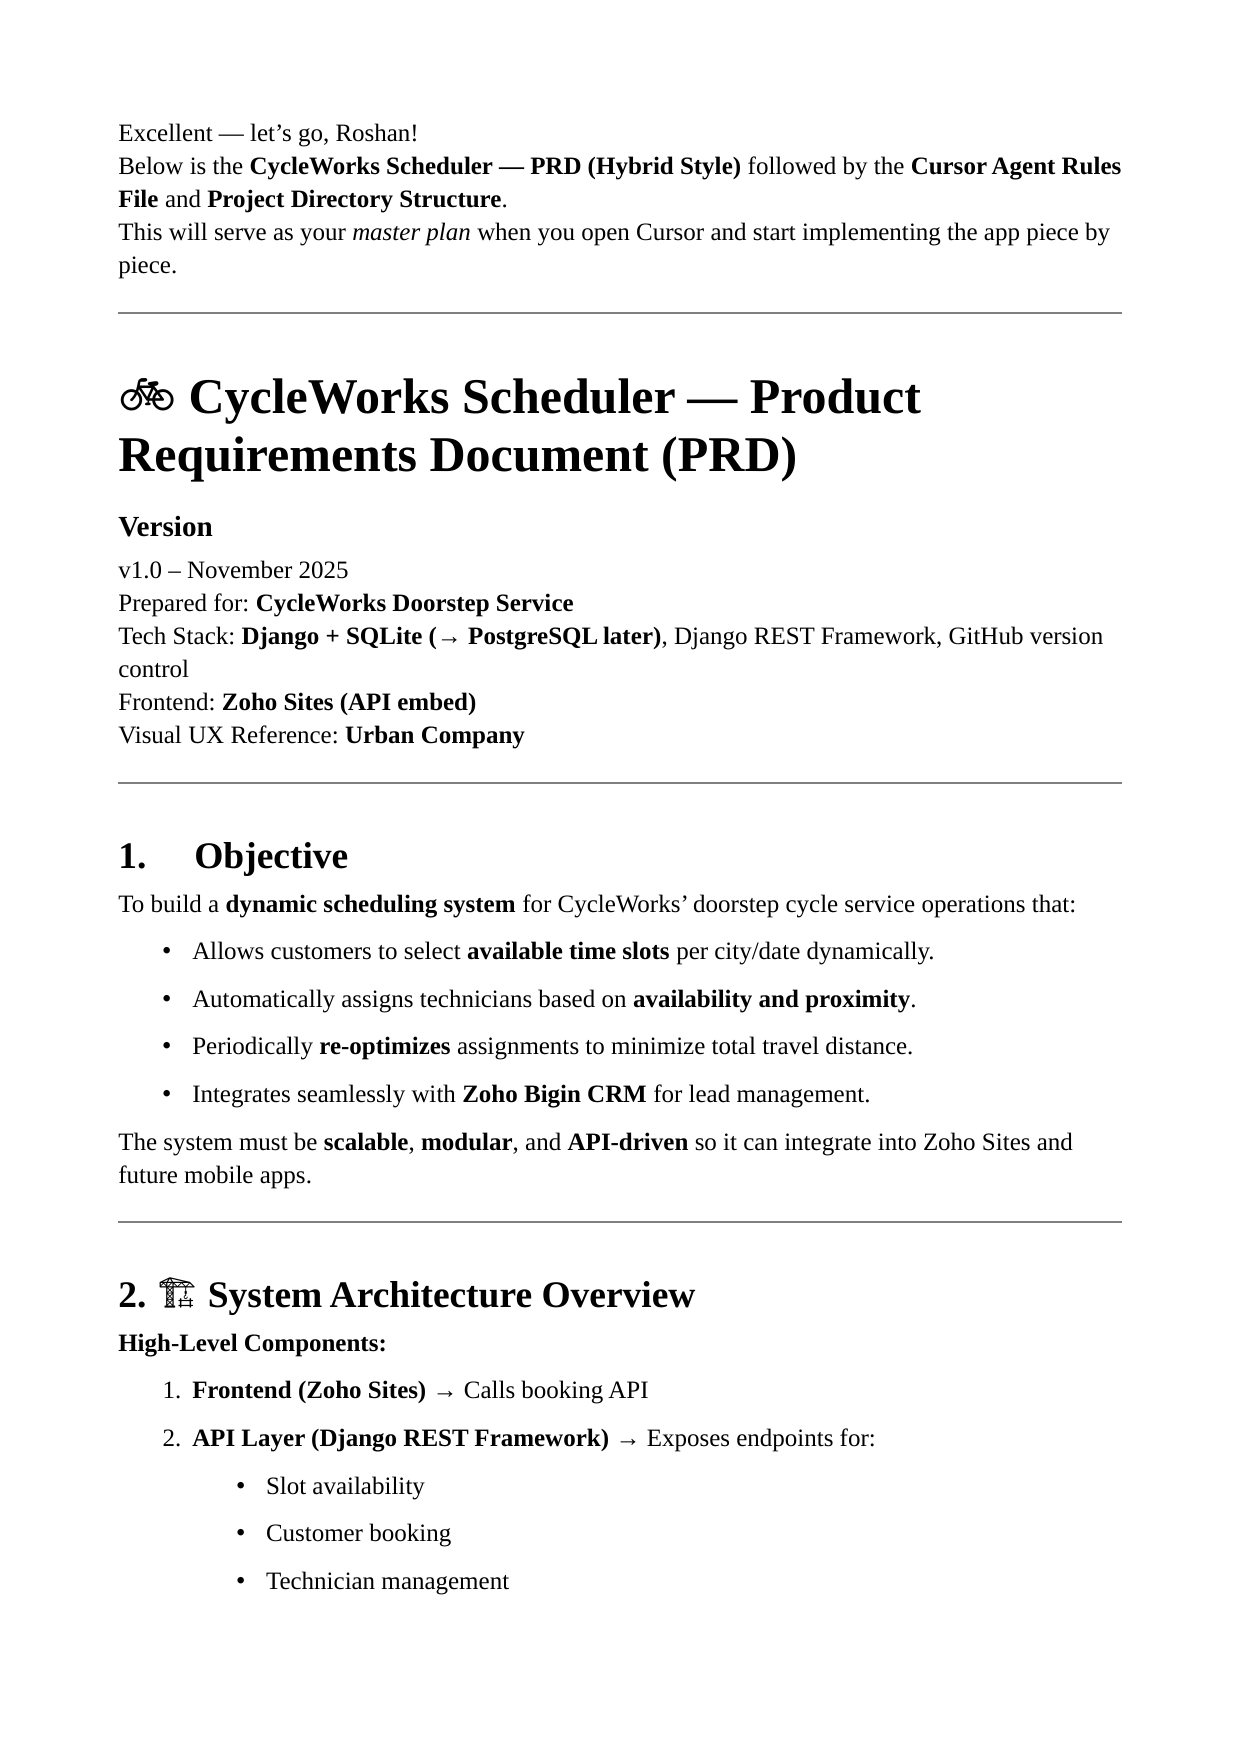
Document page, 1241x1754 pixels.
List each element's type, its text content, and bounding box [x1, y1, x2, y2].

text v1.0 – November 2025 Prepared for: CycleWorks Doorstep Service Tech Stack: Django + SQLite (→ PostgreSQL later), Django REST Framework, GitHub version control Frontend: Zoho Sites (API embed) Visual UX Reference: Urban Company [118, 555, 1122, 749]
list Integrates seamlessly with Zoho Bigin CRM for lead management. [162, 1079, 1122, 1108]
subtitle 2. 🏗️ System Architecture Overview [118, 1272, 1122, 1316]
text To build a dynamic scheduling system for CycleWorks’ doorstep cycle service operations that: [118, 889, 1122, 917]
text The system must be scalable, modular, and API-driven so it can integrate into Zoho Sites and future mobile apps. [118, 1127, 1122, 1188]
list Allows customers to select available time slots per city/date dynamically. [162, 936, 1122, 965]
list Technician management [236, 1566, 1122, 1595]
subtitle Version [118, 509, 1122, 543]
list Customer booking [236, 1518, 1122, 1547]
list Periodically re-optimizes assignments to minimize total travel distance. [162, 1031, 1122, 1060]
list Frontend (Zoho Sites) → Calls booking API [162, 1376, 1122, 1404]
text High-Level Components: [118, 1328, 1122, 1357]
list Automatically assigns technicians based on availability and proximity. [162, 984, 1122, 1013]
list Slot availability [236, 1471, 1122, 1499]
list API Layer (Django REST Framework) → Exposes endpoints for: [162, 1423, 1122, 1452]
subtitle 🚲 CycleWorks Scheduler — Product Requirements Document (PRD) [118, 367, 1122, 482]
text Excellent — let’s go, Roshan! Below is the CycleWorks Scheduler — PRD (Hybrid Style) followed by the Cursor Agent Rules File and Project Directory Structure. This will serve as your master plan when you open Cursor and start implementing the app piece by piece. [118, 118, 1122, 279]
subtitle 1. 🎯 Objective [118, 833, 1122, 876]
